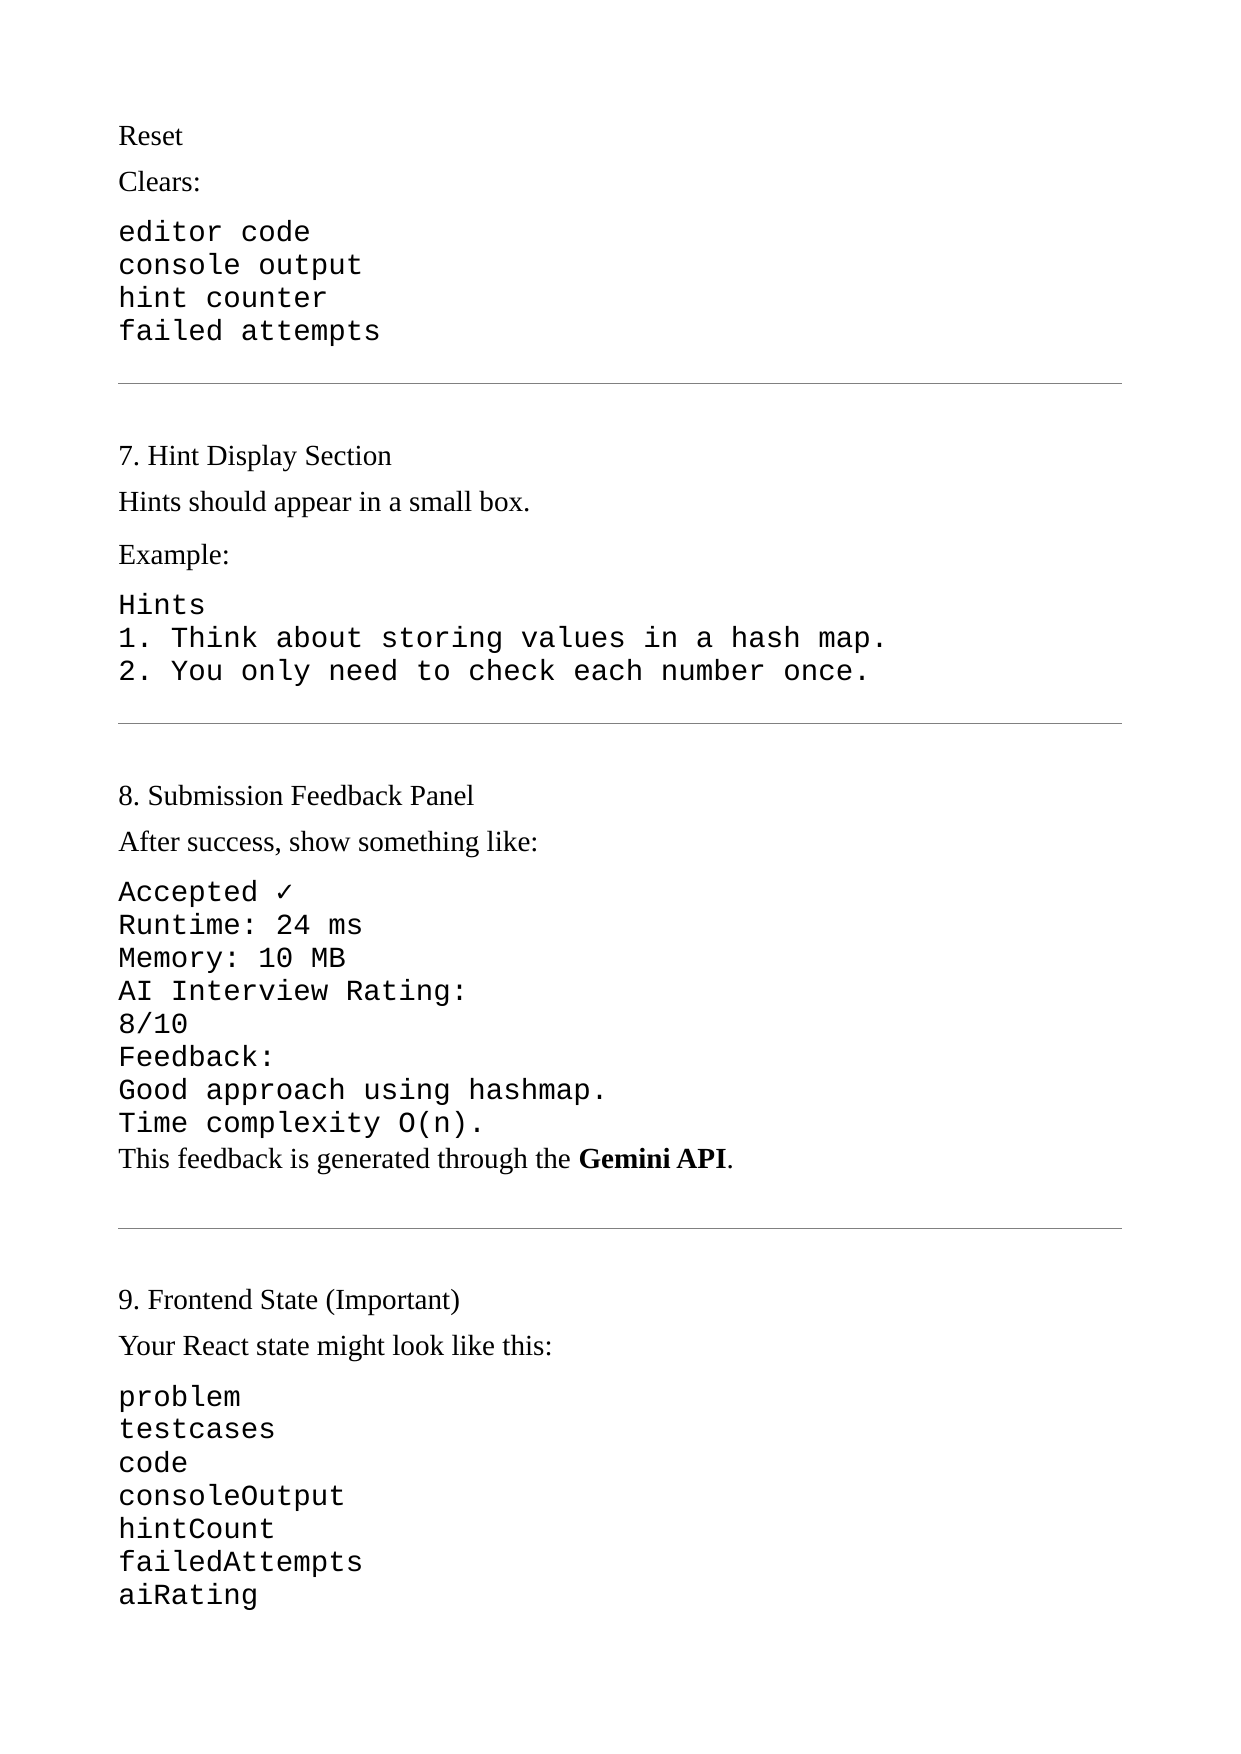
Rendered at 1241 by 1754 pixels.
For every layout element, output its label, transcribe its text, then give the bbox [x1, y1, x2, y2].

text console output [118, 250, 1122, 283]
text aiRating [118, 1580, 1122, 1613]
text editor code [118, 217, 1122, 250]
text hint counter [118, 283, 1122, 316]
text Accepted ✓ [118, 877, 1122, 910]
text 8/10 [118, 1009, 1122, 1042]
subtitle 9. Frontend State (Important) [118, 1282, 1122, 1316]
text 1. Think about storing values in a hash map. [118, 623, 1122, 656]
text Runtime: 24 ms [118, 910, 1122, 943]
text Clears: [118, 164, 1122, 198]
text consoleOutput [118, 1481, 1122, 1514]
text Good approach using hashmap. [118, 1075, 1122, 1108]
text hintCount [118, 1514, 1122, 1547]
text code [118, 1448, 1122, 1481]
text This feedback is generated through the Gemini API. [118, 1141, 1122, 1174]
text problem [118, 1382, 1122, 1415]
text 2. You only need to check each number once. [118, 656, 1122, 689]
text Feedback: [118, 1042, 1122, 1075]
text failed attempts [118, 316, 1122, 349]
subtitle 8. Submission Feedback Panel [118, 778, 1122, 811]
text Hints should appear in a small box. [118, 484, 1122, 517]
text Hints [118, 590, 1122, 623]
subtitle Reset [118, 118, 1122, 152]
text Memory: 10 MB [118, 943, 1122, 976]
text Example: [118, 537, 1122, 571]
text After success, show something like: [118, 824, 1122, 857]
text testcases [118, 1415, 1122, 1448]
text Time complexity O(n). [118, 1108, 1122, 1141]
text Your React state might look like this: [118, 1328, 1122, 1362]
text AI Interview Rating: [118, 976, 1122, 1009]
text failedAttempts [118, 1547, 1122, 1580]
subtitle 7. Hint Display Section [118, 438, 1122, 471]
